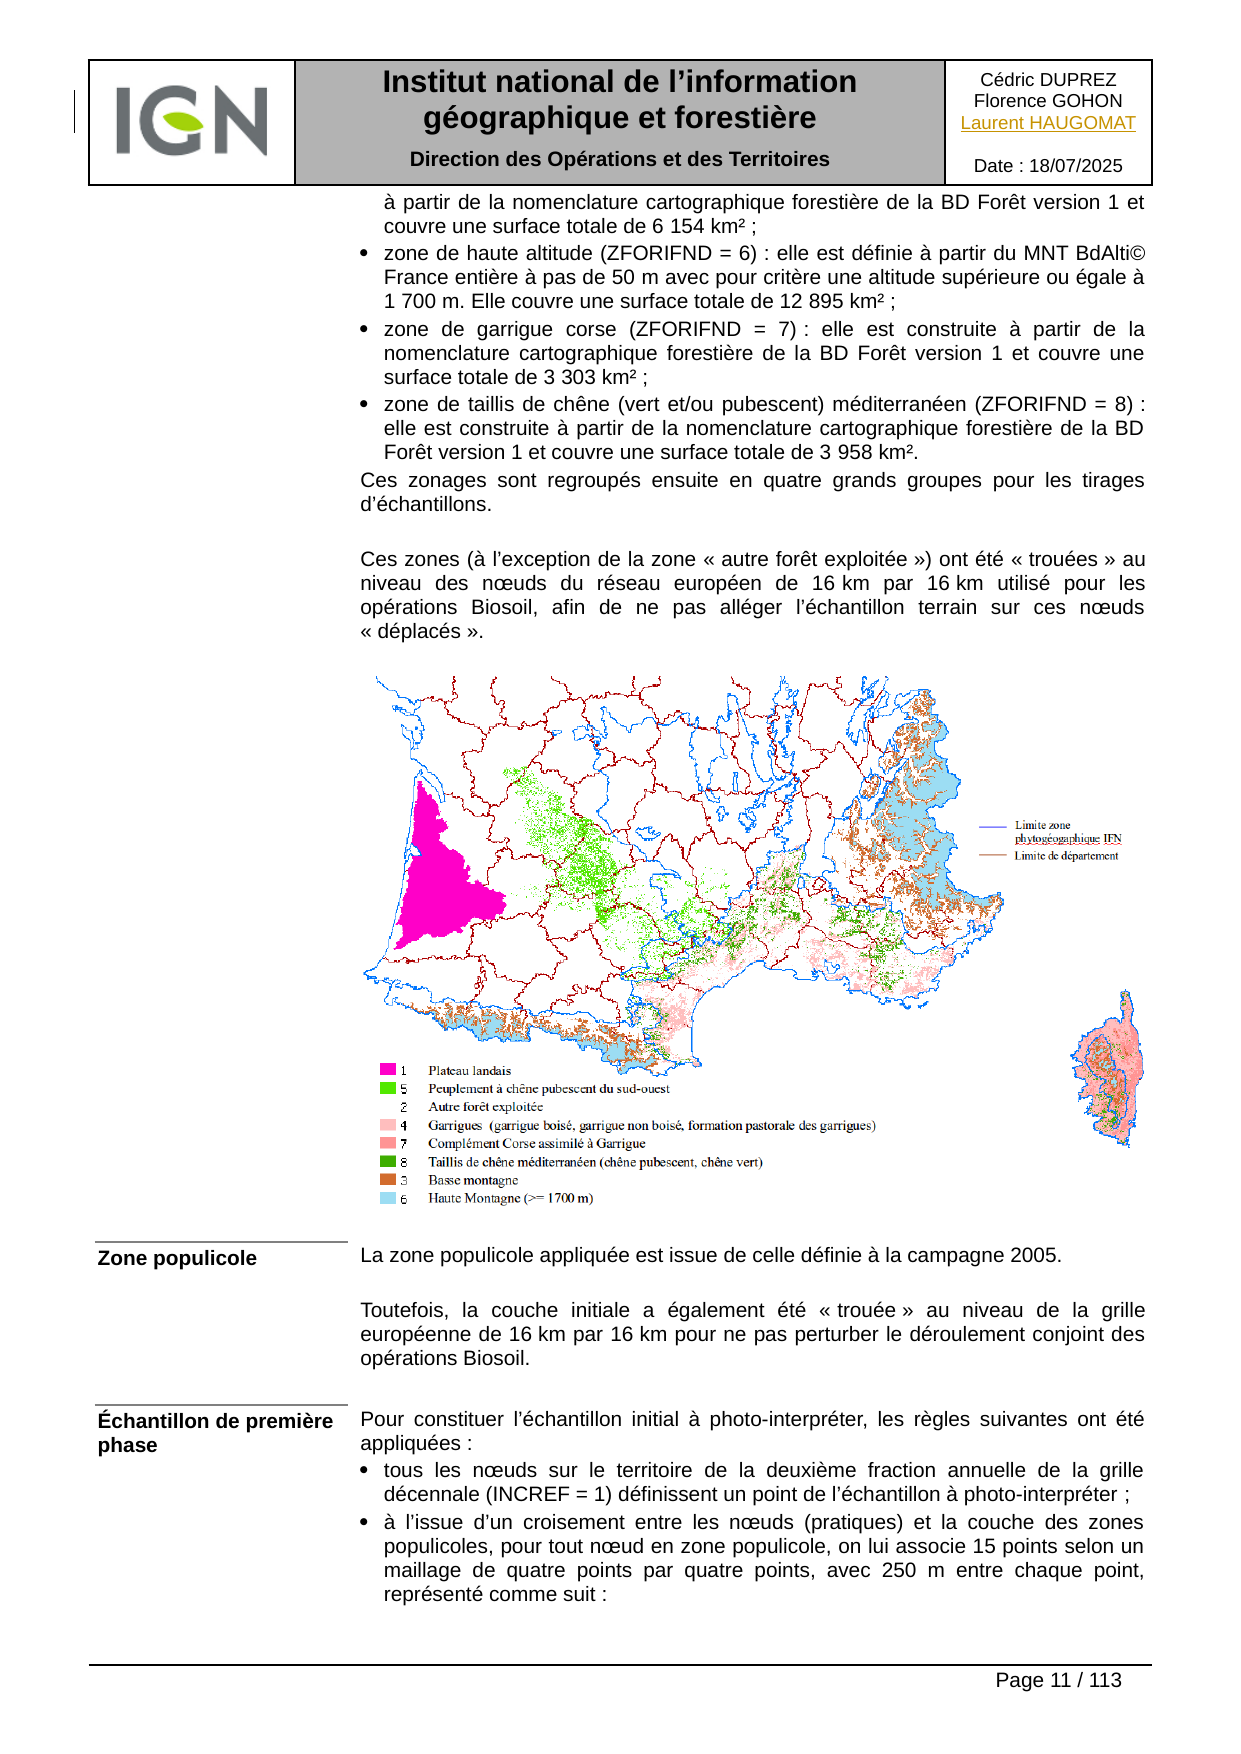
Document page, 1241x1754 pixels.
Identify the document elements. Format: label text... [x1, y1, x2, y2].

table_cell Échantillon de première phase [89, 1403, 354, 1612]
picture [360, 673, 1146, 1206]
picture [91, 62, 293, 180]
table_cell La zone populicole appliquée est issue de celle définie à la campagne 2005. Toutefois, la couche initiale a également été « trouée » au niveau de la grille européenne de 16 km par 16 km pour ne pas perturber le déroulement conjoint des opérations Biosoil. [354, 1239, 1152, 1403]
table_cell Zone populicole [89, 1239, 354, 1403]
table_cell à partir de la nomenclature cartographique forestière de la BD Forêt version 1 et couvre une surface totale de 6 154 km² ; zone de haute altitude (ZFORIFND = 6) : elle est définie à partir du MNT BdAlti© France entière à pas de 50 m avec pour critère une altitude supérieure ou égale à 1 700 m. Elle couvre une surface totale de 12 895 km² ; zone de garrigue corse (ZFORIFND = 7) : elle est construite à partir de la nomenclature cartographique forestière de la BD Forêt version 1 et couvre une surface totale de 3 303 km² ; zone de taillis de chêne (vert et/ou pubescent) méditerranéen (ZFORIFND = 8) : elle est construite à partir de la nomenclature cartographique forestière de la BD Forêt version 1 et couvre une surface totale de 3 958 km². Ces zonages sont regroupés ensuite en quatre grands groupes pour les tirages d’échantillons. Ces zones (à l’exception de la zone « autre forêt exploitée ») ont été « trouées » au niveau des nœuds du réseau européen de 16 km par 16 km utilisé pour les opérations Biosoil, afin de ne pas alléger l’échantillon terrain sur ces nœuds « déplacés ». [354, 186, 1152, 1239]
table_cell [89, 186, 354, 1239]
table_cell Pour constituer l’échantillon initial à photo-interpréter, les règles suivantes ont été appliquées : tous les nœuds sur le territoire de la deuxième fraction annuelle de la grille décennale (INCREF = 1) définissent un point de l’échantillon à photo-interpréter ; à l’issue d’un croisement entre les nœuds (pratiques) et la couche des zones populicoles, pour tout nœud en zone populicole, on lui associe 15 points selon un maillage de quatre points par quatre points, avec 250 m entre chaque point, représenté comme suit : Le point principal, correspondant au nœud, est celui ayant la lettre F (donnée POI$) ; ces points sont de nouveau croisés avec la couche des zones populicoles, et tout point supplémentaire situé en zone populicole est conservé pour photo-interprétation ; on ajoute à chaque point principal (POI$ = F) un transect de 1 km de long centré sur le point, pour la recherche d’intersection avec des formations linéaires (haies et alignements d’arbres). L’azimut du transect est calculé à partir de l’abscisse et de l’ordonnée du nœud dans la grille décennale auquel est rattaché le point principal, selon la formule suivante : le signe % représente l’opération « modulo » (résultat de la division entière). Tous les points principaux reçoivent un poids statistique égal à 1. Au total, l’échantillon à photo-interpréter est constitué de 54 981 points principaux et 2 466 points supplémentaires en zone populicole, soit un total de 57 447 points. [354, 1403, 1152, 1612]
